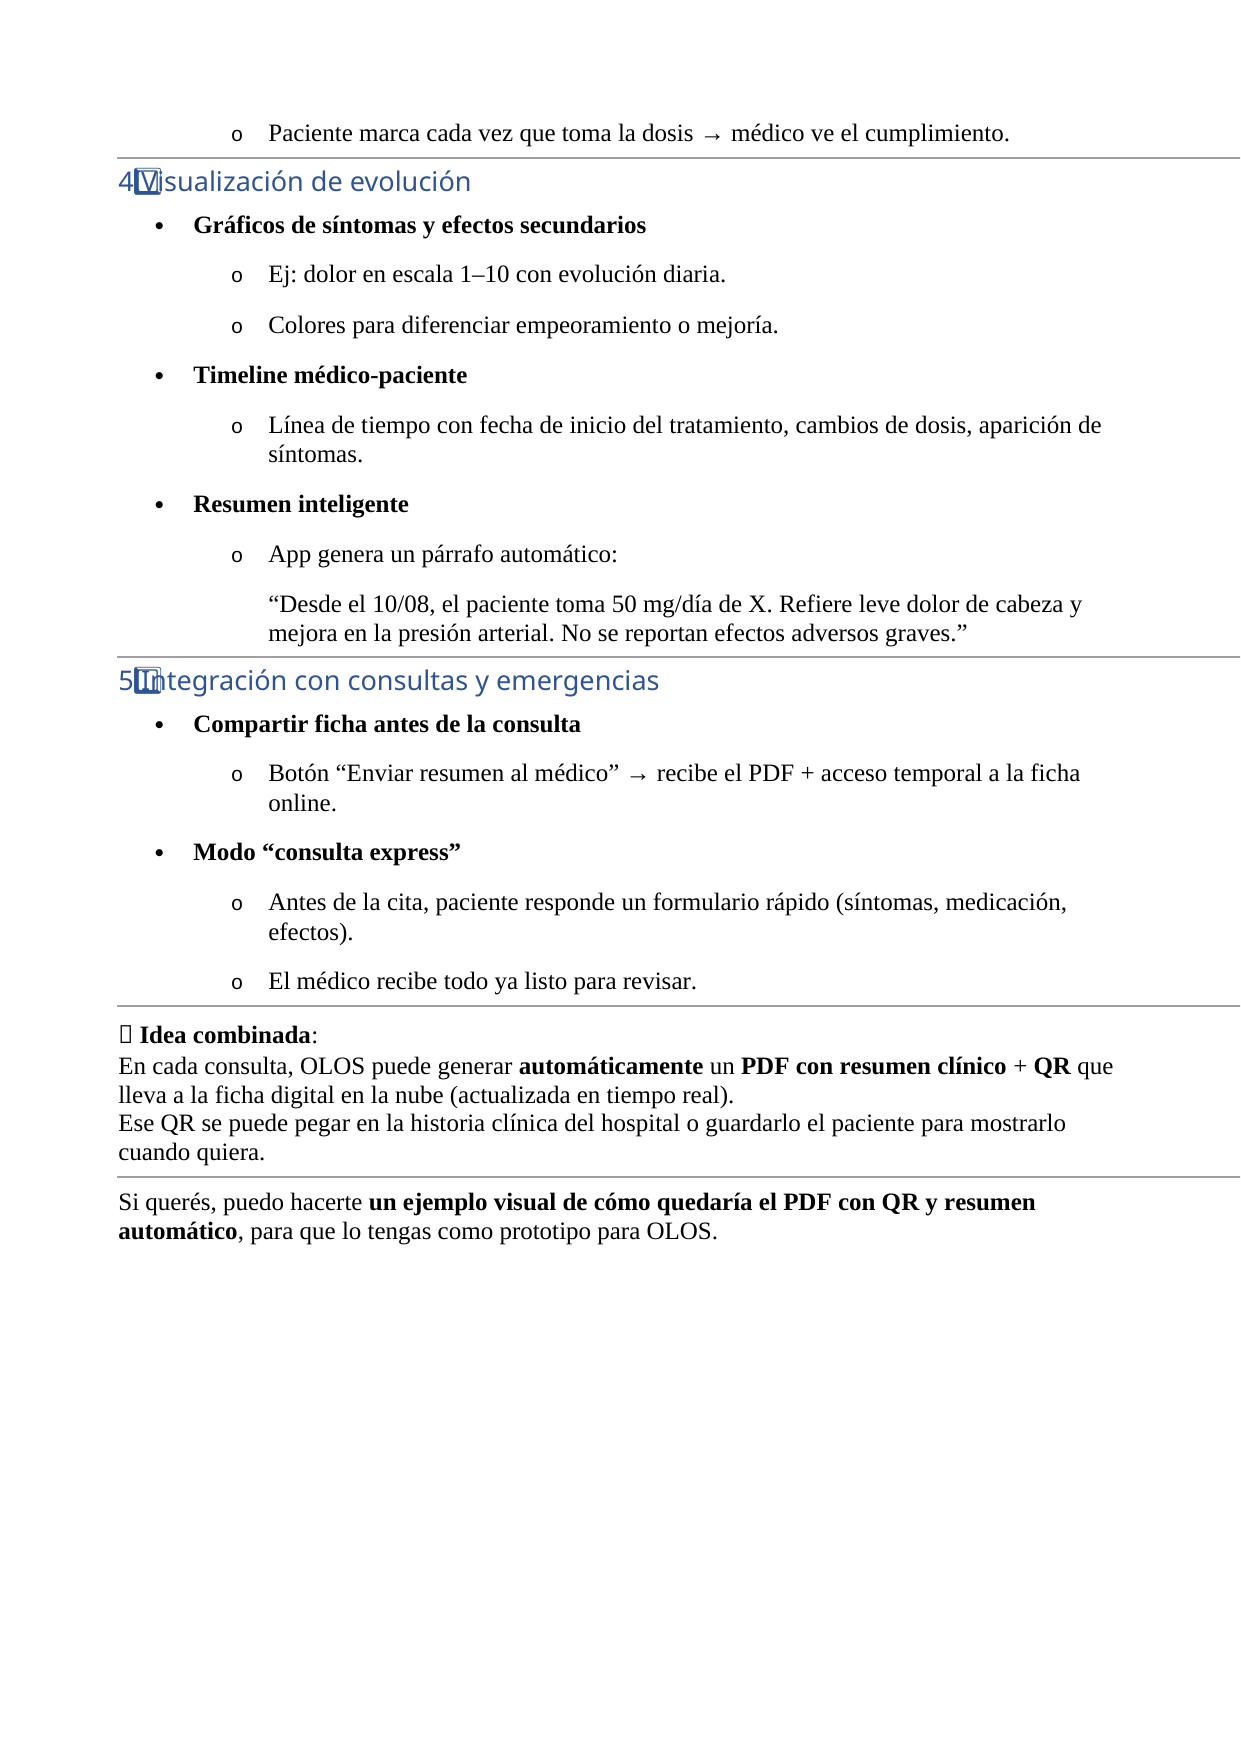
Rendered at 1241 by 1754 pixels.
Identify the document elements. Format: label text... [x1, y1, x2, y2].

list Antes de la cita, paciente responde un formulario rápido (síntomas, medicación, efectos). [231, 887, 1122, 945]
list Gráficos de síntomas y efectos secundarios [156, 210, 1122, 239]
list Compartir ficha antes de la consulta [156, 709, 1122, 737]
subtitle 4️⃣ Visualización de evolución [118, 163, 1122, 199]
list El médico recibe todo ya listo para revisar. [231, 966, 1122, 996]
list App genera un párrafo automático: [231, 539, 1122, 568]
list Ej: dolor en escala 1–10 con evolución diaria. [231, 259, 1122, 289]
text 💡 Idea combinada: En cada consulta, OLOS puede generar automáticamente un PDF con resumen clínico + QR que lleva a la ficha digital en la nube (actualizada en tiempo real). Ese QR se puede pegar en la historia clínica del hospital o guardarlo el paciente para mostrarlo cuando quiera. [118, 1017, 1122, 1166]
list Paciente marca cada vez que toma la dosis → médico ve el cumplimiento. [231, 118, 1122, 148]
list Línea de tiempo con fecha de inicio del tratamiento, cambios de dosis, aparición de síntomas. [231, 410, 1122, 468]
list Modo “consulta express” [156, 837, 1122, 866]
text Si querés, puedo hacerte un ejemplo visual de cómo quedaría el PDF con QR y resumen automático, para que lo tengas como prototipo para OLOS. [118, 1187, 1122, 1245]
subtitle 5️⃣ Integración con consultas y emergencias [118, 661, 1122, 698]
list Resumen inteligente [156, 489, 1122, 518]
list Botón “Enviar resumen al médico” → recibe el PDF + acceso temporal a la ficha online. [231, 758, 1122, 817]
list Colores para diferenciar empeoramiento o mejoría. [231, 310, 1122, 339]
text “Desde el 10/08, el paciente toma 50 mg/día de X. Refiere leve dolor de cabeza y mejora en la presión arterial. No se reportan efectos adversos graves.” [268, 589, 1122, 647]
list Timeline médico-paciente [156, 360, 1122, 389]
